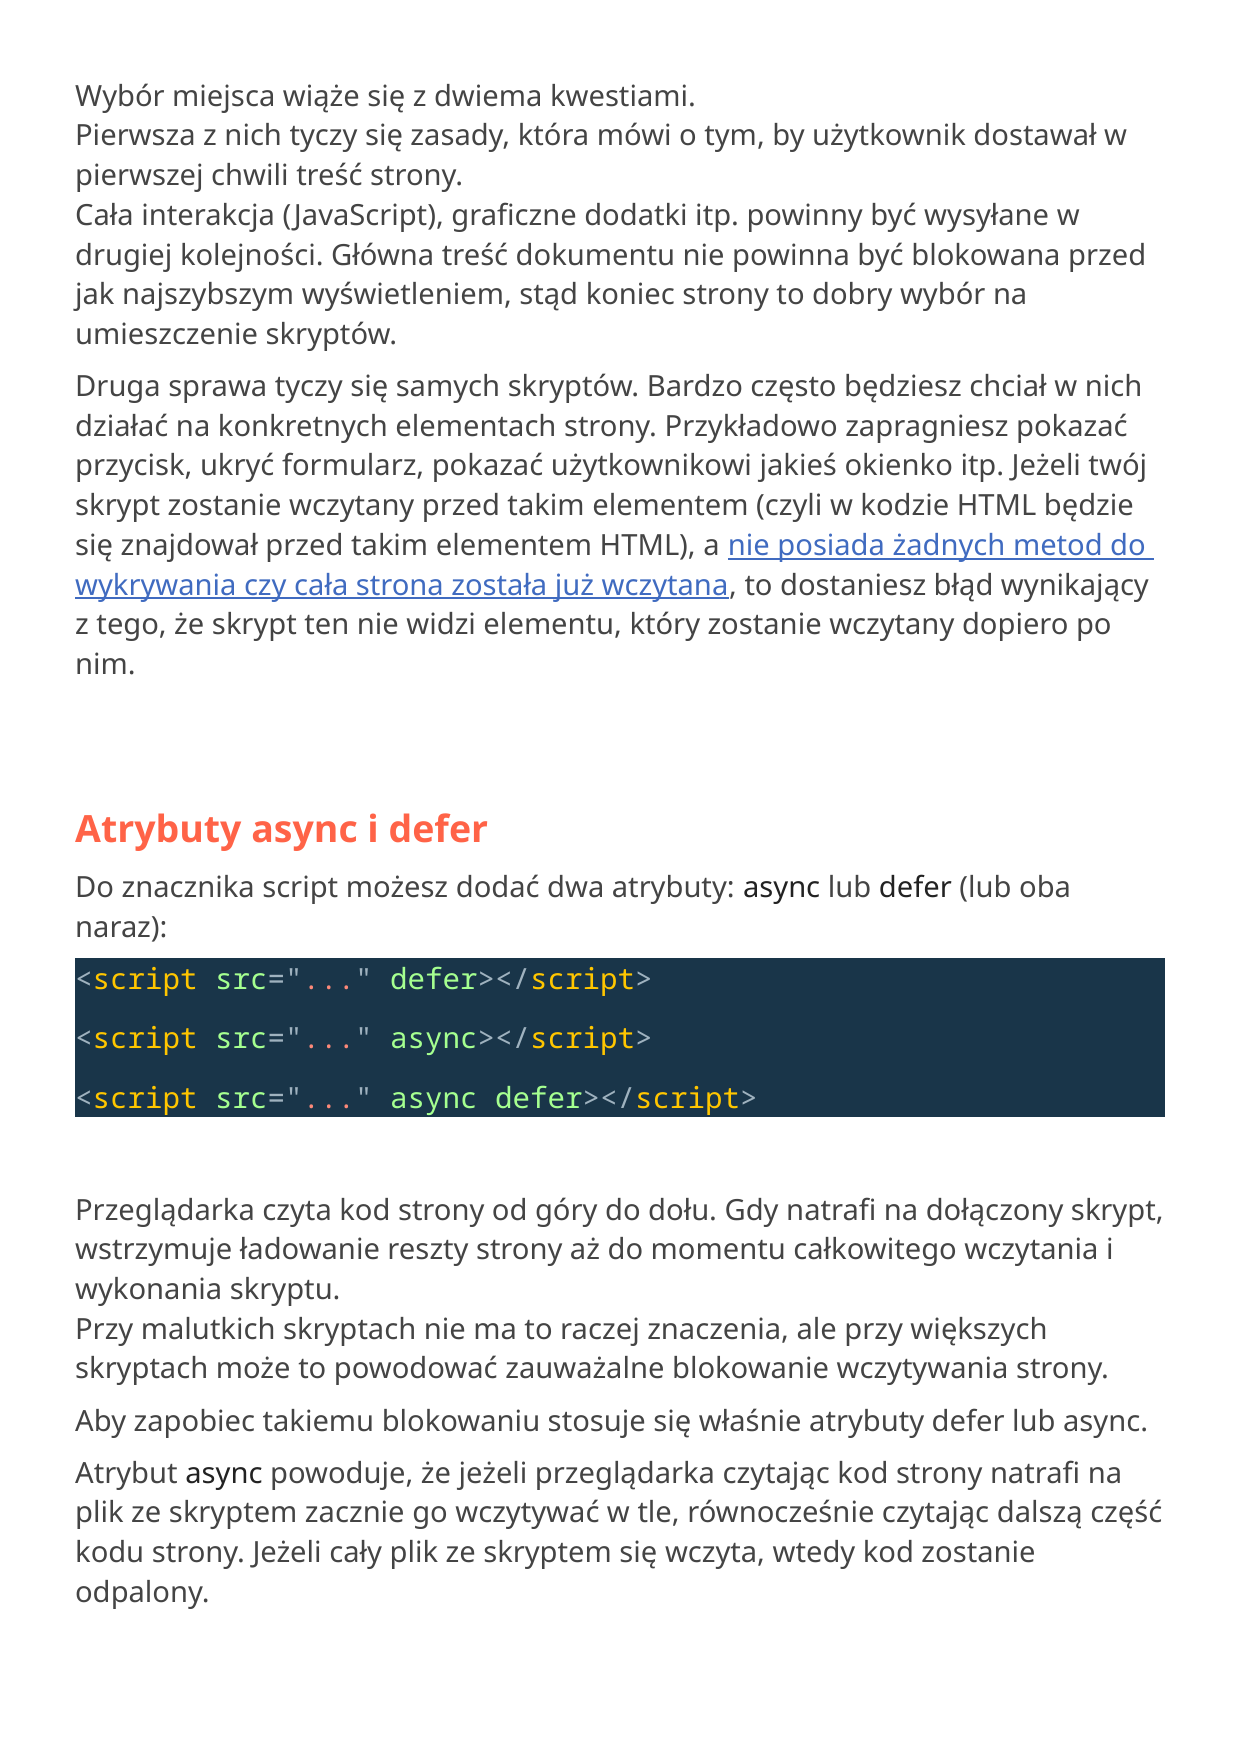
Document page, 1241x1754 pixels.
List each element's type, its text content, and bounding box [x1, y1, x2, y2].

text Wybór miejsca wiąże się z dwiema kwestiami. Pierwsza z nich tyczy się zasady, która mówi o tym, by użytkownik dostawał w pierwszej chwili treść strony. Cała interakcja (JavaScript), graficzne dodatki itp. powinny być wysyłane w drugiej kolejności. Główna treść dokumentu nie powinna być blokowana przed jak najszybszym wyświetleniem, stąd koniec strony to dobry wybór na umieszczenie skryptów. [75, 75, 1165, 353]
subtitle Atrybuty async i defer [75, 803, 1165, 854]
text <script src="..." defer></script> [75, 958, 1165, 998]
text Do znacznika script możesz dodać dwa atrybuty: async lub defer (lub oba naraz): [75, 866, 1165, 946]
text Atrybut async powoduje, że jeżeli przeglądarka czytając kod strony natrafi na plik ze skryptem zacznie go wczytywać w tle, równocześnie czytając dalszą część kodu strony. Jeżeli cały plik ze skryptem się wczyta, wtedy kod zostanie odpalony. [75, 1452, 1165, 1611]
text <script src="..." async></script> [75, 1018, 1165, 1057]
text <script src="..." async defer></script> [75, 1077, 1165, 1117]
text Druga sprawa tyczy się samych skryptów. Bardzo często będziesz chciał w nich działać na konkretnych elementach strony. Przykładowo zapragniesz pokazać przycisk, ukryć formularz, pokazać użytkownikowi jakieś okienko itp. Jeżeli twój skrypt zostanie wczytany przed takim elementem (czyli w kodzie HTML będzie się znajdował przed takim elementem HTML), a nie posiada żadnych metod do wykrywania czy cała strona została już wczytana, to dostaniesz błąd wynikający z tego, że skrypt ten nie widzi elementu, który zostanie wczytany dopiero po nim. [75, 365, 1165, 683]
text Aby zapobiec takiemu blokowaniu stosuje się właśnie atrybuty defer lub async. [75, 1400, 1165, 1439]
text Przeglądarka czyta kod strony od góry do dołu. Gdy natrafi na dołączony skrypt, wstrzymuje ładowanie reszty strony aż do momentu całkowitego wczytania i wykonania skryptu. Przy malutkich skryptach nie ma to raczej znaczenia, ale przy większych skryptach może to powodować zauważalne blokowanie wczytywania strony. [75, 1189, 1165, 1387]
